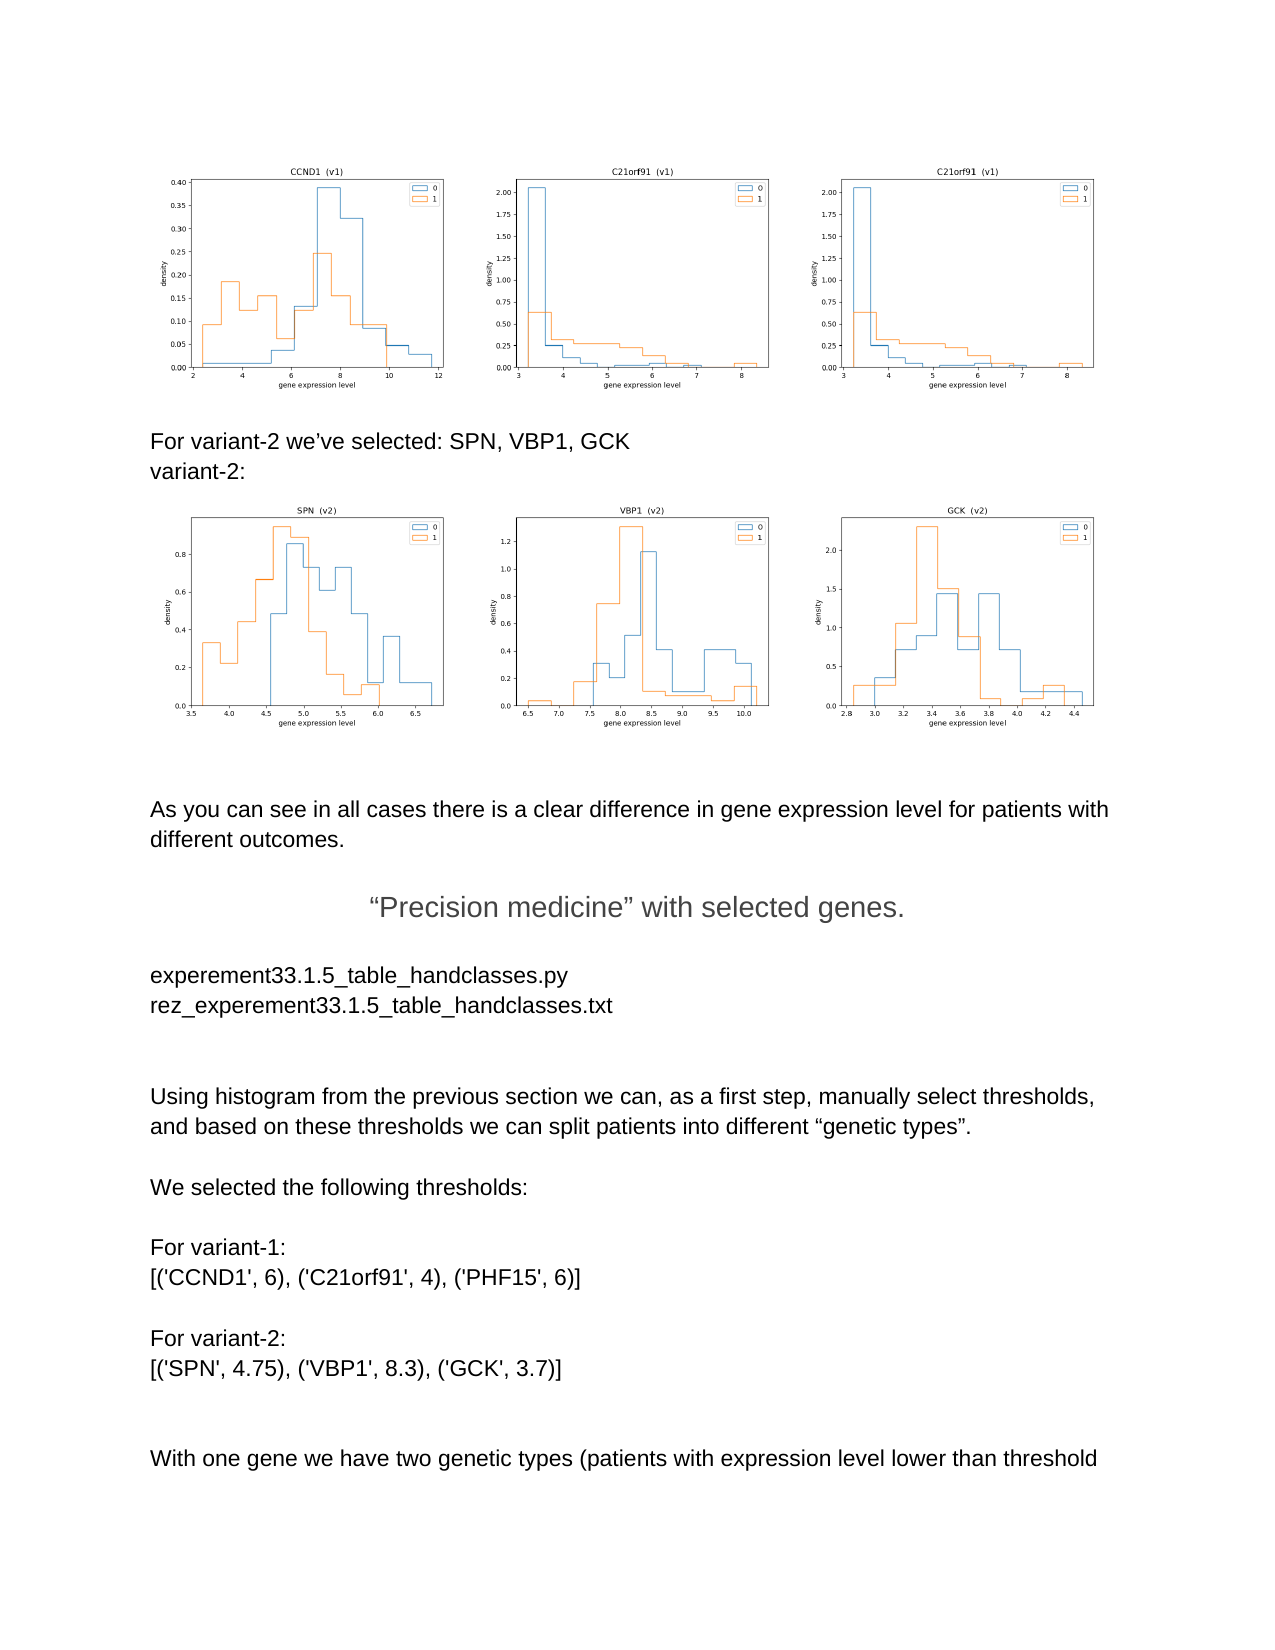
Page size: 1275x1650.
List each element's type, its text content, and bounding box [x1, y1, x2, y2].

text variant-2: [150, 458, 1125, 484]
text With one gene we have two genetic types (patients with expression level lower than threshold [150, 1445, 1125, 1472]
text For variant-2: [150, 1324, 1125, 1351]
text experement33.1.5_table_handclasses.py [150, 962, 1125, 988]
subtitle “Precision medicine” with selected genes. [150, 890, 1125, 923]
text [('SPN', 4.75), ('VBP1', 8.3), ('GCK', 3.7)] [150, 1355, 1125, 1381]
text [('CCND1', 6), ('C21orf91', 4), ('PHF15', 6)] [150, 1264, 1125, 1291]
text Using histogram from the previous section we can, as a first step, manually select thresholds, and based on these thresholds we can split patients into different “genetic types”. [150, 1083, 1125, 1139]
text As you can see in all cases there is a clear difference in gene expression level for patients with different outcomes. [150, 796, 1125, 853]
text We selected the following thresholds: [150, 1173, 1125, 1200]
text rez_experement33.1.5_table_handclasses.txt [150, 992, 1125, 1019]
picture [150, 150, 1125, 394]
text For variant-2 we’ve selected: SPN, VBP1, GCK [150, 428, 1125, 454]
picture [150, 488, 1125, 732]
text For variant-1: [150, 1234, 1125, 1260]
